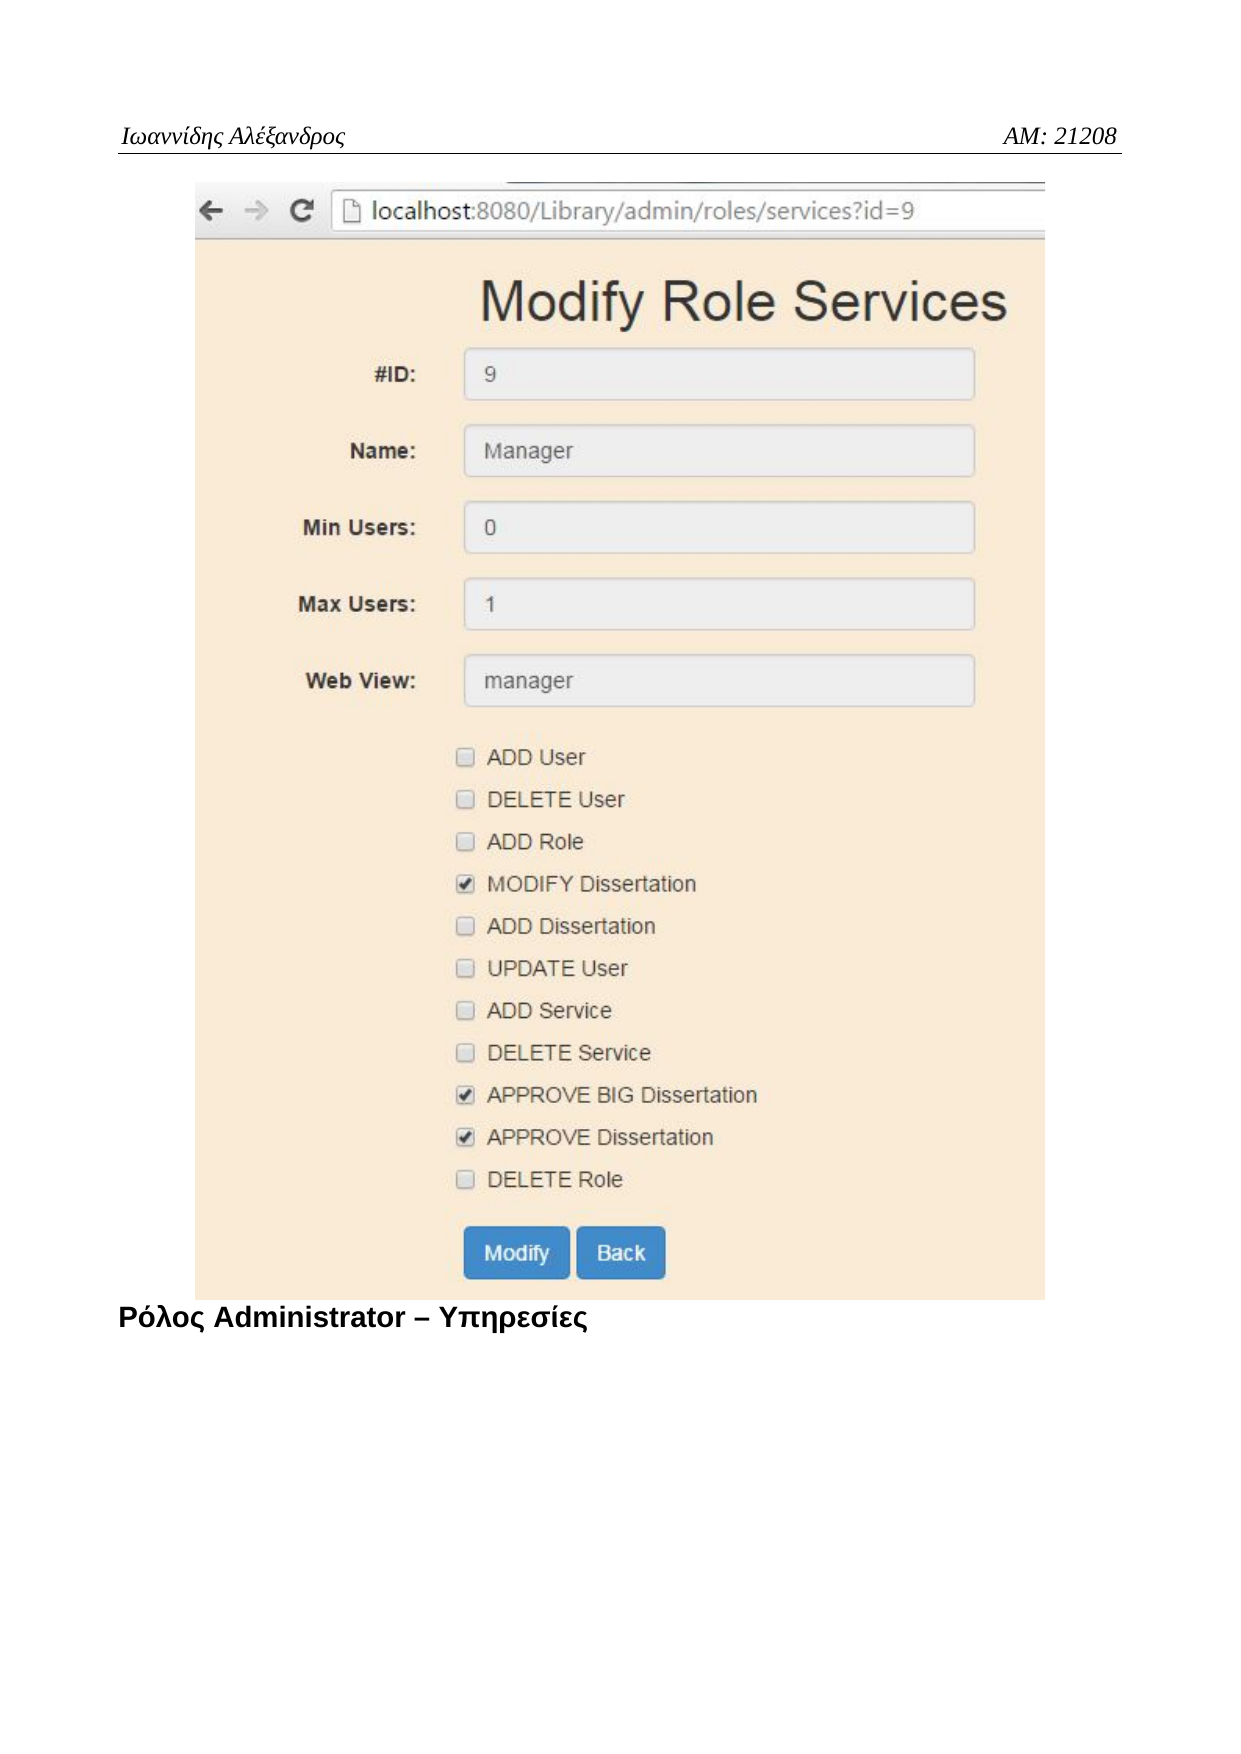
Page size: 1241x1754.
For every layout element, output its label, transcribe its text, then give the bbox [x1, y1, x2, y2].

subtitle Ρόλος Administrator – Υπηρεσίες [118, 764, 1122, 1333]
picture [195, 182, 1045, 1300]
